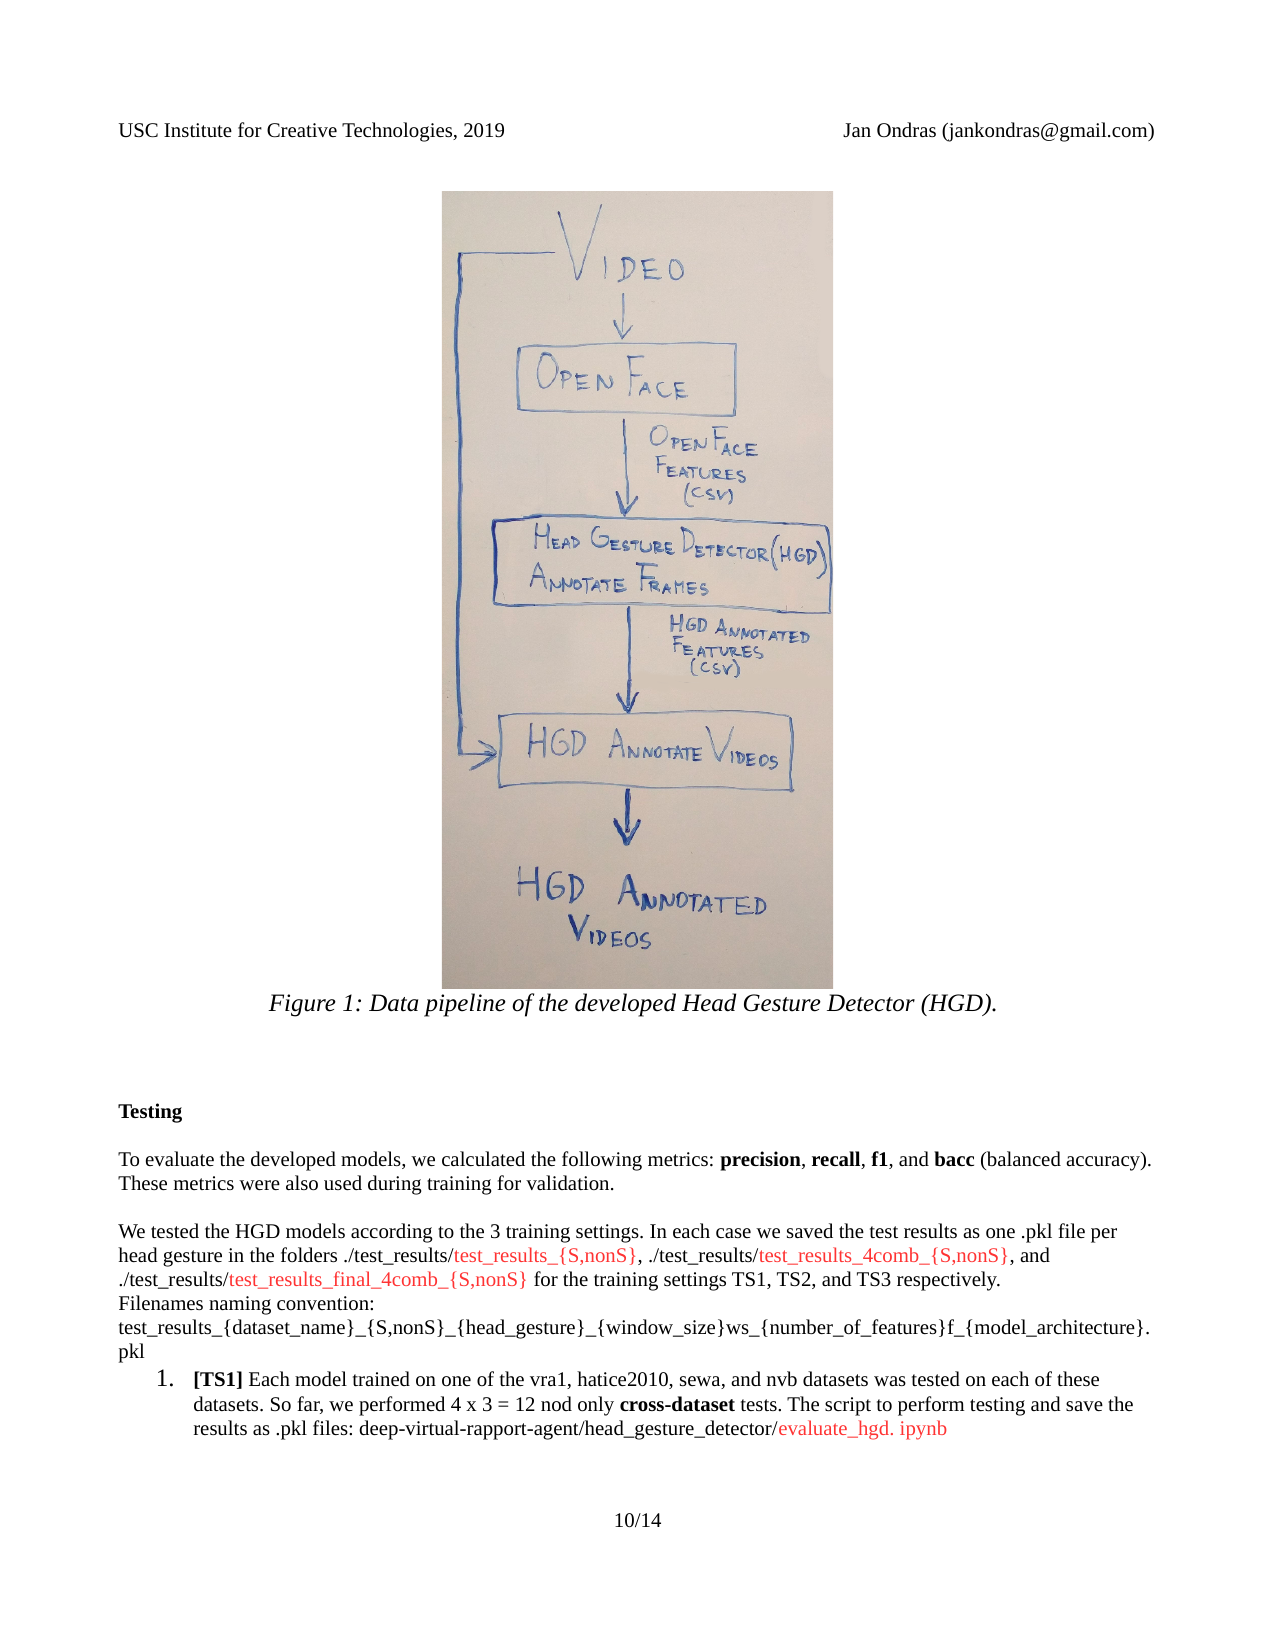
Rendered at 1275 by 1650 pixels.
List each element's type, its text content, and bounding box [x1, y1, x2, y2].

text We tested the HGD models according to the 3 training settings. In each case we saved the test results as one .pkl file per head gesture in the folders ./test_results/test_results_{S,nonS}, ./test_results/test_results_4comb_{S,nonS}, and ./test_results/test_results_final_4comb_{S,nonS} for the training settings TS1, TS2, and TS3 respectively. Filenames naming convention: test_results_{dataset_name}_{S,nonS}_{head_gesture}_{window_size}ws_{number_of_features}f_{model_architecture}.pkl [118, 1219, 1157, 1363]
picture [441, 191, 834, 989]
text Testing [118, 1099, 1157, 1123]
text Figure 1: Data pipeline of the developed Head Gesture Detector (HGD). [230, 192, 1045, 1017]
list [TS1] Each model trained on one of the vra1, hatice2010, sewa, and nvb datasets was tested on each of these datasets. So far, we performed 4 x 3 = 12 nod only cross-dataset tests. The script to perform testing and save the results as .pkl files: deep-virtual-rapport-agent/head_gesture_detector/evaluate_hgd. ipynb [156, 1363, 1157, 1440]
text These metrics were also used during training for validation. [118, 1171, 1157, 1195]
text To evaluate the developed models, we calculated the following metrics: precision, recall, f1, and bacc (balanced accuracy). [118, 1147, 1157, 1171]
